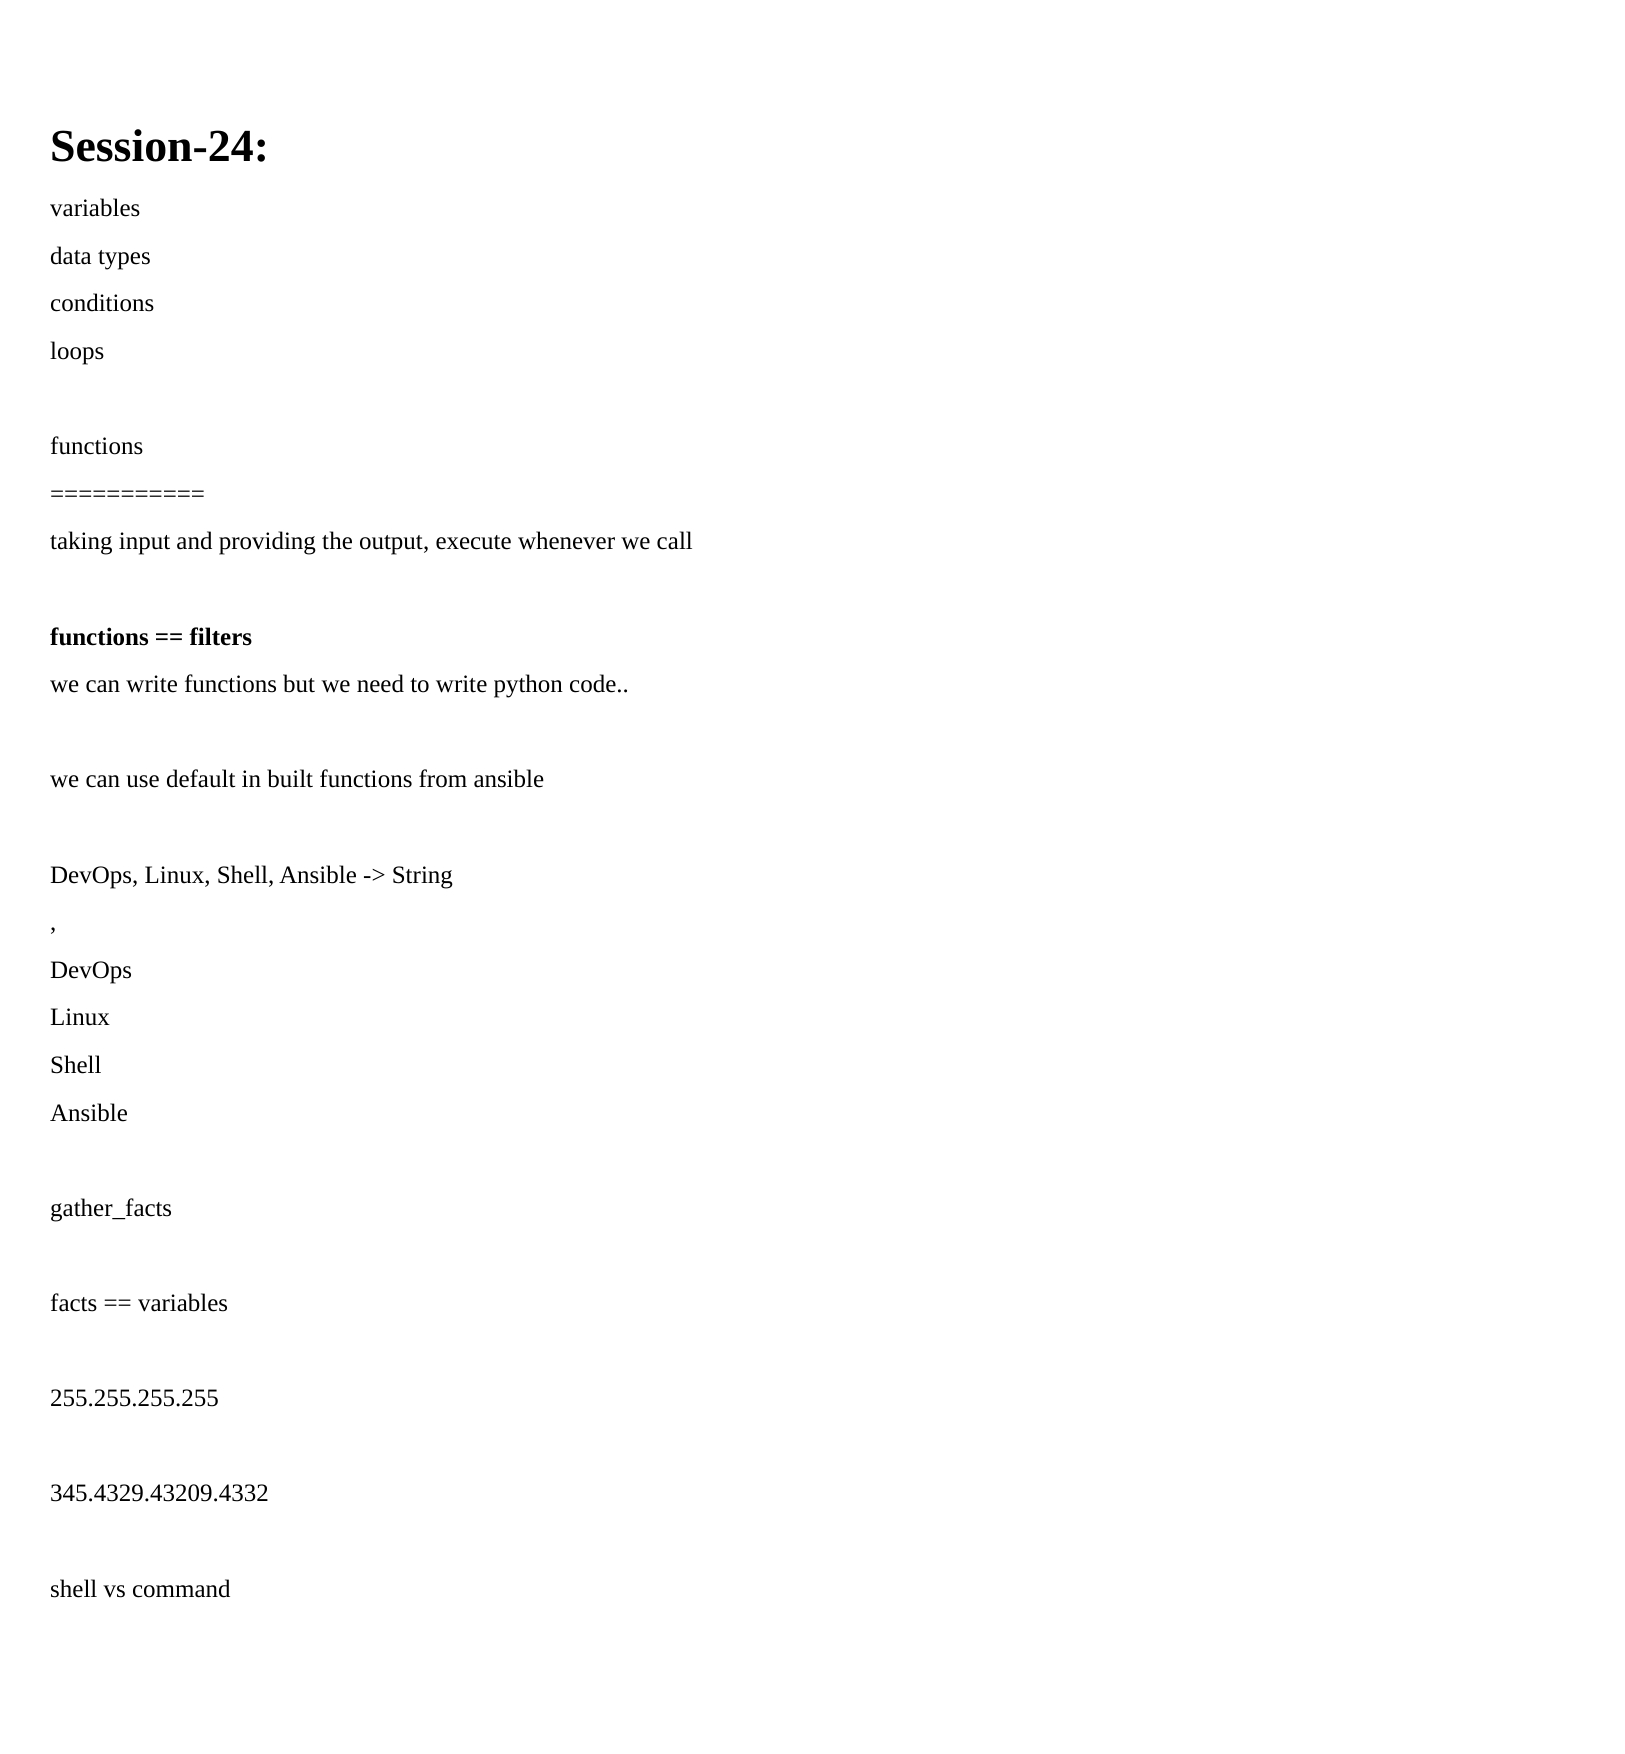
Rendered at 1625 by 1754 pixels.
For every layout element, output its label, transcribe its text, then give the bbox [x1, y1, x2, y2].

text functions == filters [50, 622, 1562, 650]
text we can write functions but we need to write python code.. [50, 669, 1562, 698]
text facts == variables [50, 1288, 1562, 1317]
text conditions [50, 288, 1562, 317]
text Ansible [50, 1098, 1562, 1126]
text Session-24: [50, 118, 1562, 171]
text data types [50, 241, 1562, 269]
text , [50, 907, 1562, 936]
text DevOps [50, 955, 1562, 984]
text DevOps, Linux, Shell, Ansible -> String [50, 860, 1562, 888]
text 345.4329.43209.4332 [50, 1478, 1562, 1507]
text loops [50, 336, 1562, 365]
text variables [50, 193, 1562, 222]
text taking input and providing the output, execute whenever we call [50, 526, 1562, 555]
text functions [50, 431, 1562, 460]
text 255.255.255.255 [50, 1383, 1562, 1412]
text =========== [50, 479, 1562, 508]
text we can use default in built functions from ansible [50, 764, 1562, 793]
text shell vs command [50, 1574, 1562, 1602]
text gather_facts [50, 1193, 1562, 1222]
text Linux [50, 1002, 1562, 1031]
text Shell [50, 1050, 1562, 1079]
